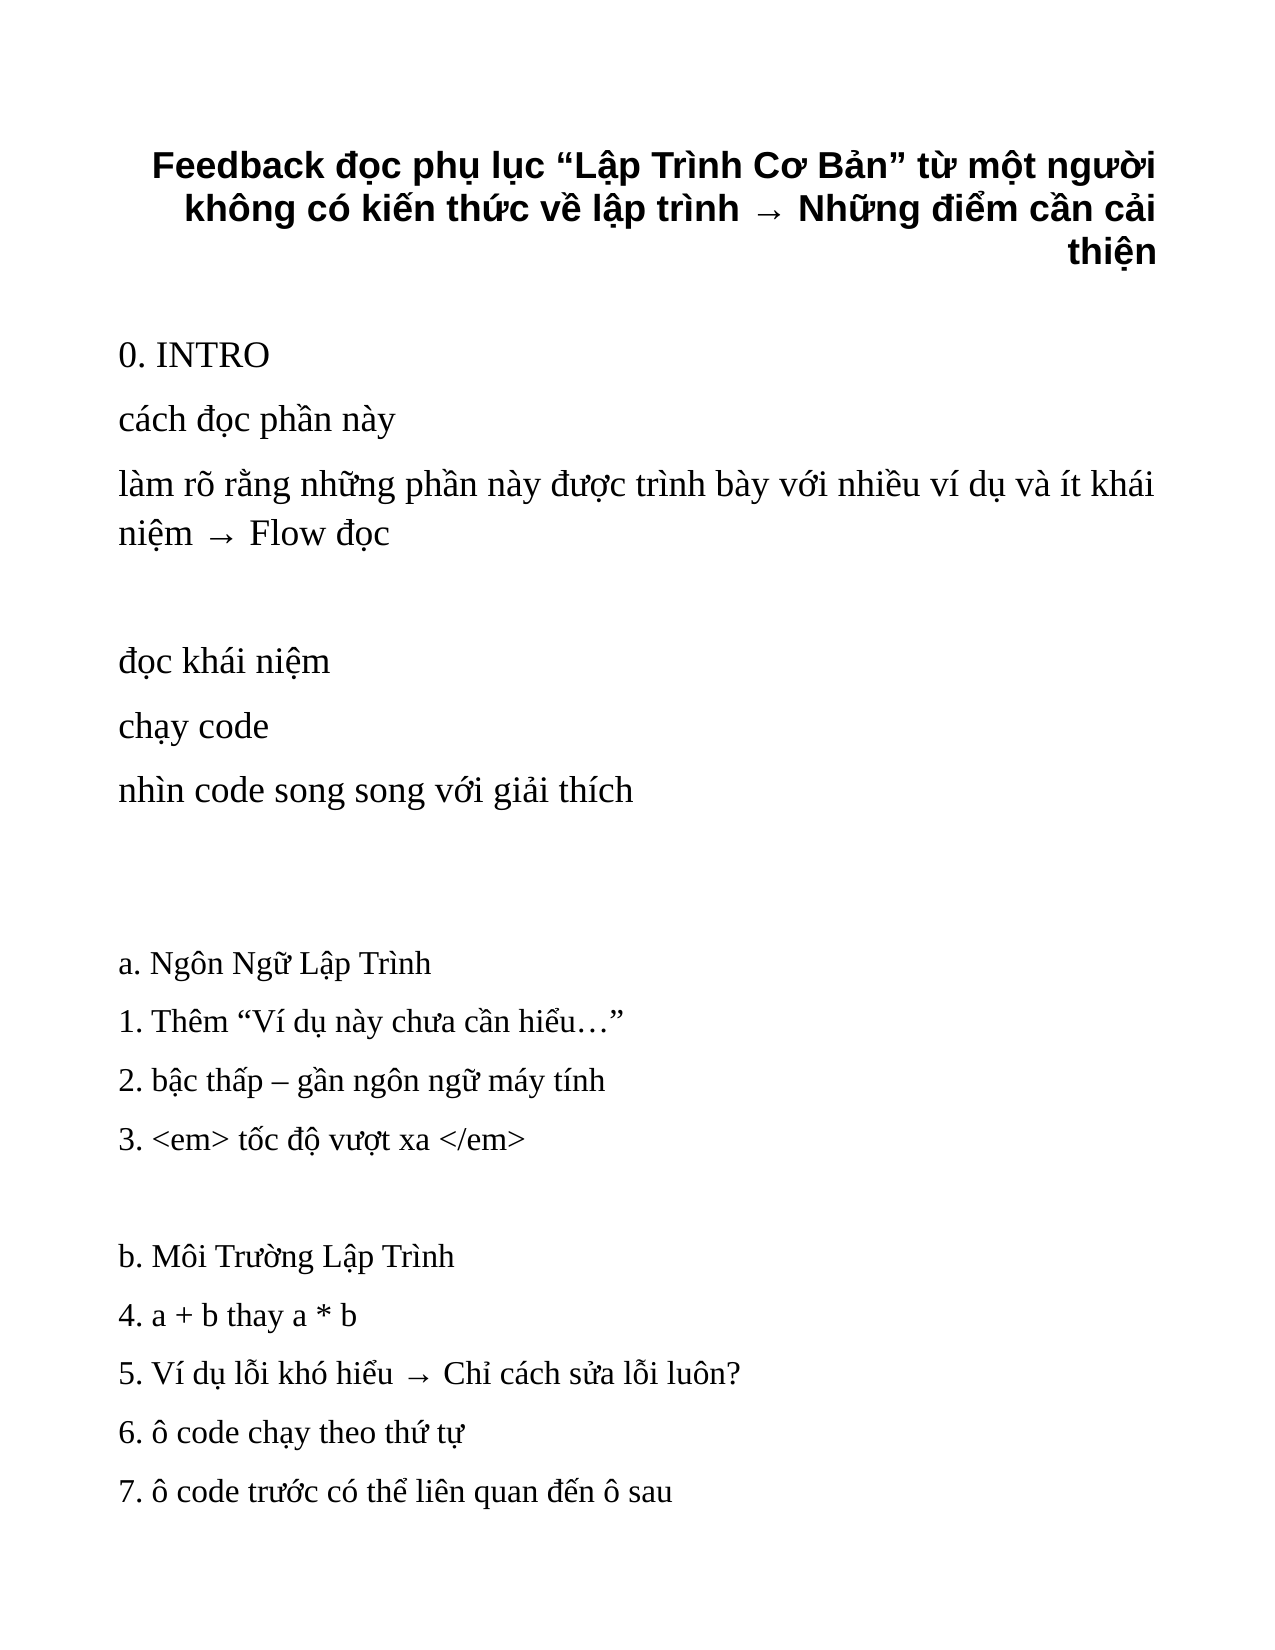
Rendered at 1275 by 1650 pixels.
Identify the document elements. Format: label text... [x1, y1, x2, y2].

text b. Môi Trường Lập Trình [118, 1236, 1157, 1275]
text nhìn code song song với giải thích [118, 767, 1157, 810]
text a. Ngôn Ngữ Lập Trình [118, 943, 1157, 981]
text 6. ô code chạy theo thứ tự [118, 1412, 1157, 1451]
text chạy code [118, 703, 1157, 746]
text 2. bậc thấp – gần ngôn ngữ máy tính [118, 1060, 1157, 1099]
text 4. a + b thay a * b [118, 1295, 1157, 1333]
subtitle Feedback đọc phụ lục “Lập Trình Cơ Bản” từ một người không có kiến thức về lập trình → Những điểm cần cải thiện [118, 143, 1157, 272]
text 5. Ví dụ lỗi khó hiểu → Chỉ cách sửa lỗi luôn? [118, 1354, 1157, 1392]
text 7. ô code trước có thể liên quan đến ô sau [118, 1471, 1157, 1509]
text đọc khái niệm [118, 639, 1157, 682]
text làm rõ rằng những phần này được trình bày với nhiều ví dụ và ít khái niệm → Flow đọc [118, 461, 1157, 554]
text cách đọc phần này [118, 397, 1157, 440]
text 0. INTRO [118, 333, 1157, 376]
text 3. <em> tốc độ vượt xa </em> [118, 1119, 1157, 1157]
text 1. Thêm “Ví dụ này chưa cần hiểu…” [118, 1002, 1157, 1040]
